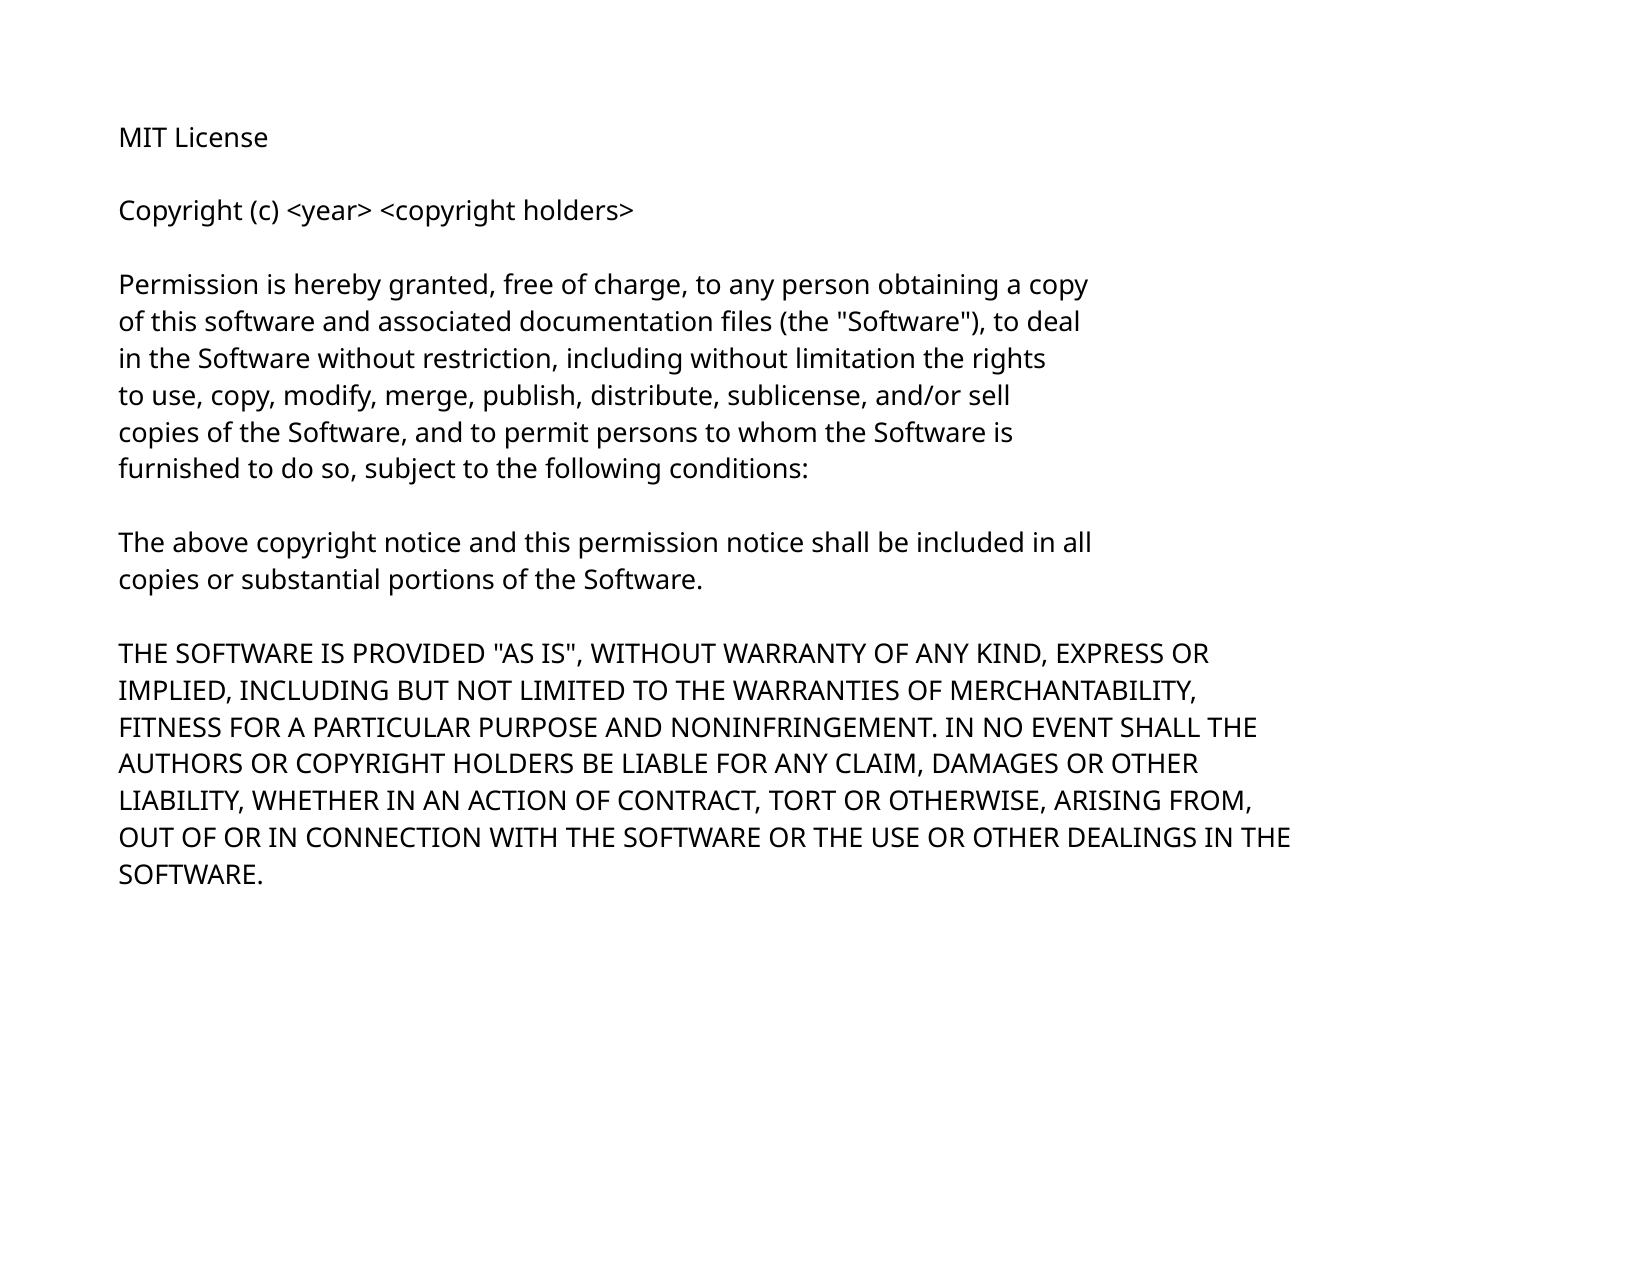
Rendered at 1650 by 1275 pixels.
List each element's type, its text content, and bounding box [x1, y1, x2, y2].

text Permission is hereby granted, free of charge, to any person obtaining a copy [118, 266, 1532, 302]
text to use, copy, modify, merge, publish, distribute, sublicense, and/or sell [118, 376, 1532, 413]
text of this software and associated documentation files (the "Software"), to deal [118, 302, 1532, 339]
text in the Software without restriction, including without limitation the rights [118, 339, 1532, 376]
text copies of the Software, and to permit persons to whom the Software is [118, 413, 1532, 450]
text IMPLIED, INCLUDING BUT NOT LIMITED TO THE WARRANTIES OF MERCHANTABILITY, [118, 671, 1532, 708]
text OUT OF OR IN CONNECTION WITH THE SOFTWARE OR THE USE OR OTHER DEALINGS IN THE [118, 819, 1532, 856]
text LIABILITY, WHETHER IN AN ACTION OF CONTRACT, TORT OR OTHERWISE, ARISING FROM, [118, 782, 1532, 819]
text SOFTWARE. [118, 856, 1532, 892]
text FITNESS FOR A PARTICULAR PURPOSE AND NONINFRINGEMENT. IN NO EVENT SHALL THE [118, 708, 1532, 745]
text furnished to do so, subject to the following conditions: [118, 450, 1532, 487]
text AUTHORS OR COPYRIGHT HOLDERS BE LIABLE FOR ANY CLAIM, DAMAGES OR OTHER [118, 745, 1532, 782]
text Copyright (c) <year> <copyright holders> [118, 192, 1532, 229]
text MIT License [118, 118, 1532, 155]
text The above copyright notice and this permission notice shall be included in all [118, 524, 1532, 561]
text copies or substantial portions of the Software. [118, 561, 1532, 597]
text THE SOFTWARE IS PROVIDED "AS IS", WITHOUT WARRANTY OF ANY KIND, EXPRESS OR [118, 634, 1532, 671]
